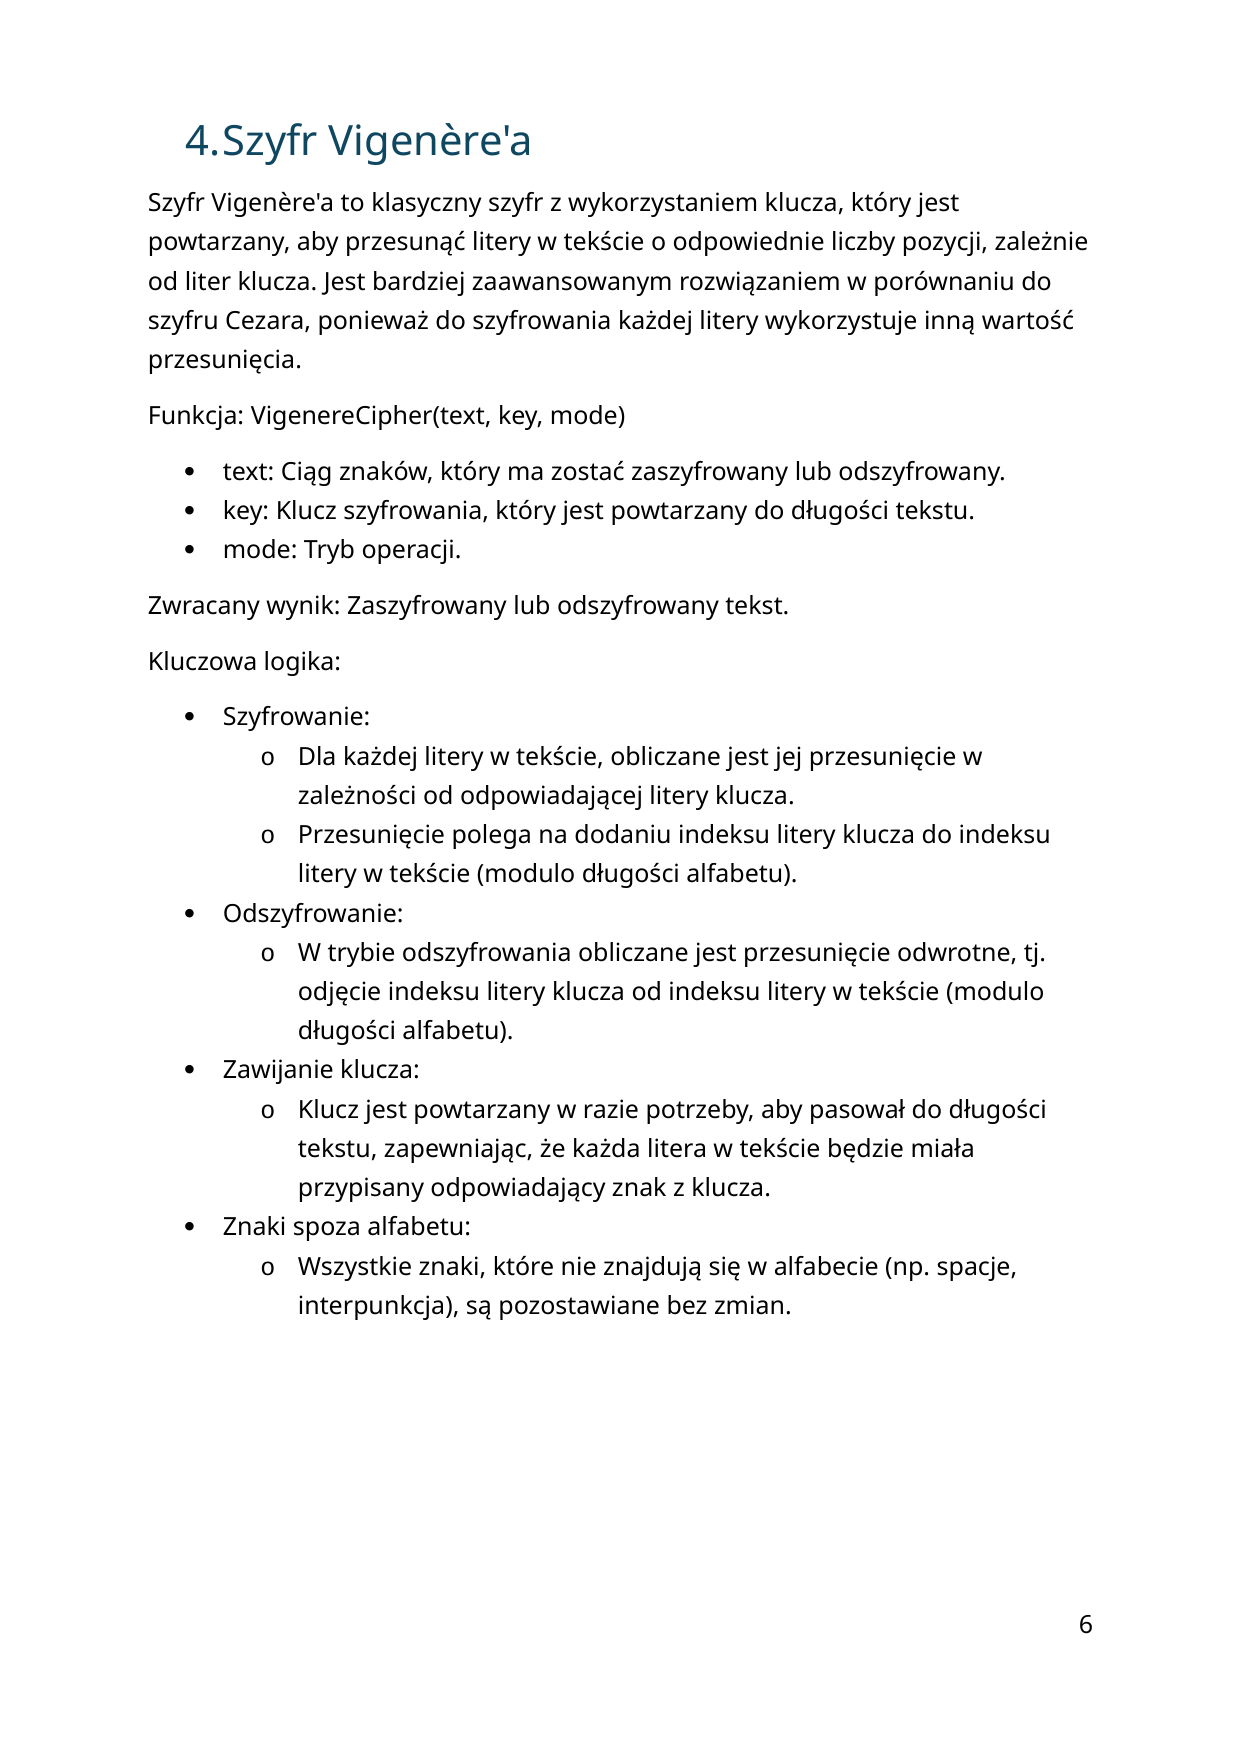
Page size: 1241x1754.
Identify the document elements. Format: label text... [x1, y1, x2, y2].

list Wszystkie znaki, które nie znajdują się w alfabecie (np. spacje, interpunkcja), są pozostawiane bez zmian. [260, 1248, 1093, 1322]
list Klucz jest powtarzany w razie potrzeby, aby pasował do długości tekstu, zapewniając, że każda litera w tekście będzie miała przypisany odpowiadający znak z klucza. [260, 1091, 1093, 1204]
list text: Ciąg znaków, który ma zostać zaszyfrowany lub odszyfrowany. [185, 453, 1093, 487]
list Szyfrowanie: [185, 699, 1093, 733]
list Szyfr Vigenère'a [185, 111, 1093, 168]
text Funkcja: VigenereCipher(text, key, mode) [148, 397, 1093, 431]
list mode: Tryb operacji. [185, 531, 1093, 566]
list Zawijanie klucza: [185, 1052, 1093, 1086]
text Zwracany wynik: Zaszyfrowany lub odszyfrowany tekst. [148, 587, 1093, 621]
list Dla każdej litery w tekście, obliczane jest jej przesunięcie w zależności od odpowiadającej litery klucza. [260, 738, 1093, 812]
list Odszyfrowanie: [185, 895, 1093, 929]
list W trybie odszyfrowania obliczane jest przesunięcie odwrotne, tj. odjęcie indeksu litery klucza od indeksu litery w tekście (modulo długości alfabetu). [260, 934, 1093, 1047]
list Przesunięcie polega na dodaniu indeksu litery klucza do indeksu litery w tekście (modulo długości alfabetu). [260, 817, 1093, 890]
text Szyfr Vigenère'a to klasyczny szyfr z wykorzystaniem klucza, który jest powtarzany, aby przesunąć litery w tekście o odpowiednie liczby pozycji, zależnie od liter klucza. Jest bardziej zaawansowanym rozwiązaniem w porównaniu do szyfru Cezara, ponieważ do szyfrowania każdej litery wykorzystuje inną wartość przesunięcia. [148, 185, 1093, 376]
text Kluczowa logika: [148, 643, 1093, 677]
list Znaki spoza alfabetu: [185, 1209, 1093, 1243]
list key: Klucz szyfrowania, który jest powtarzany do długości tekstu. [185, 492, 1093, 526]
